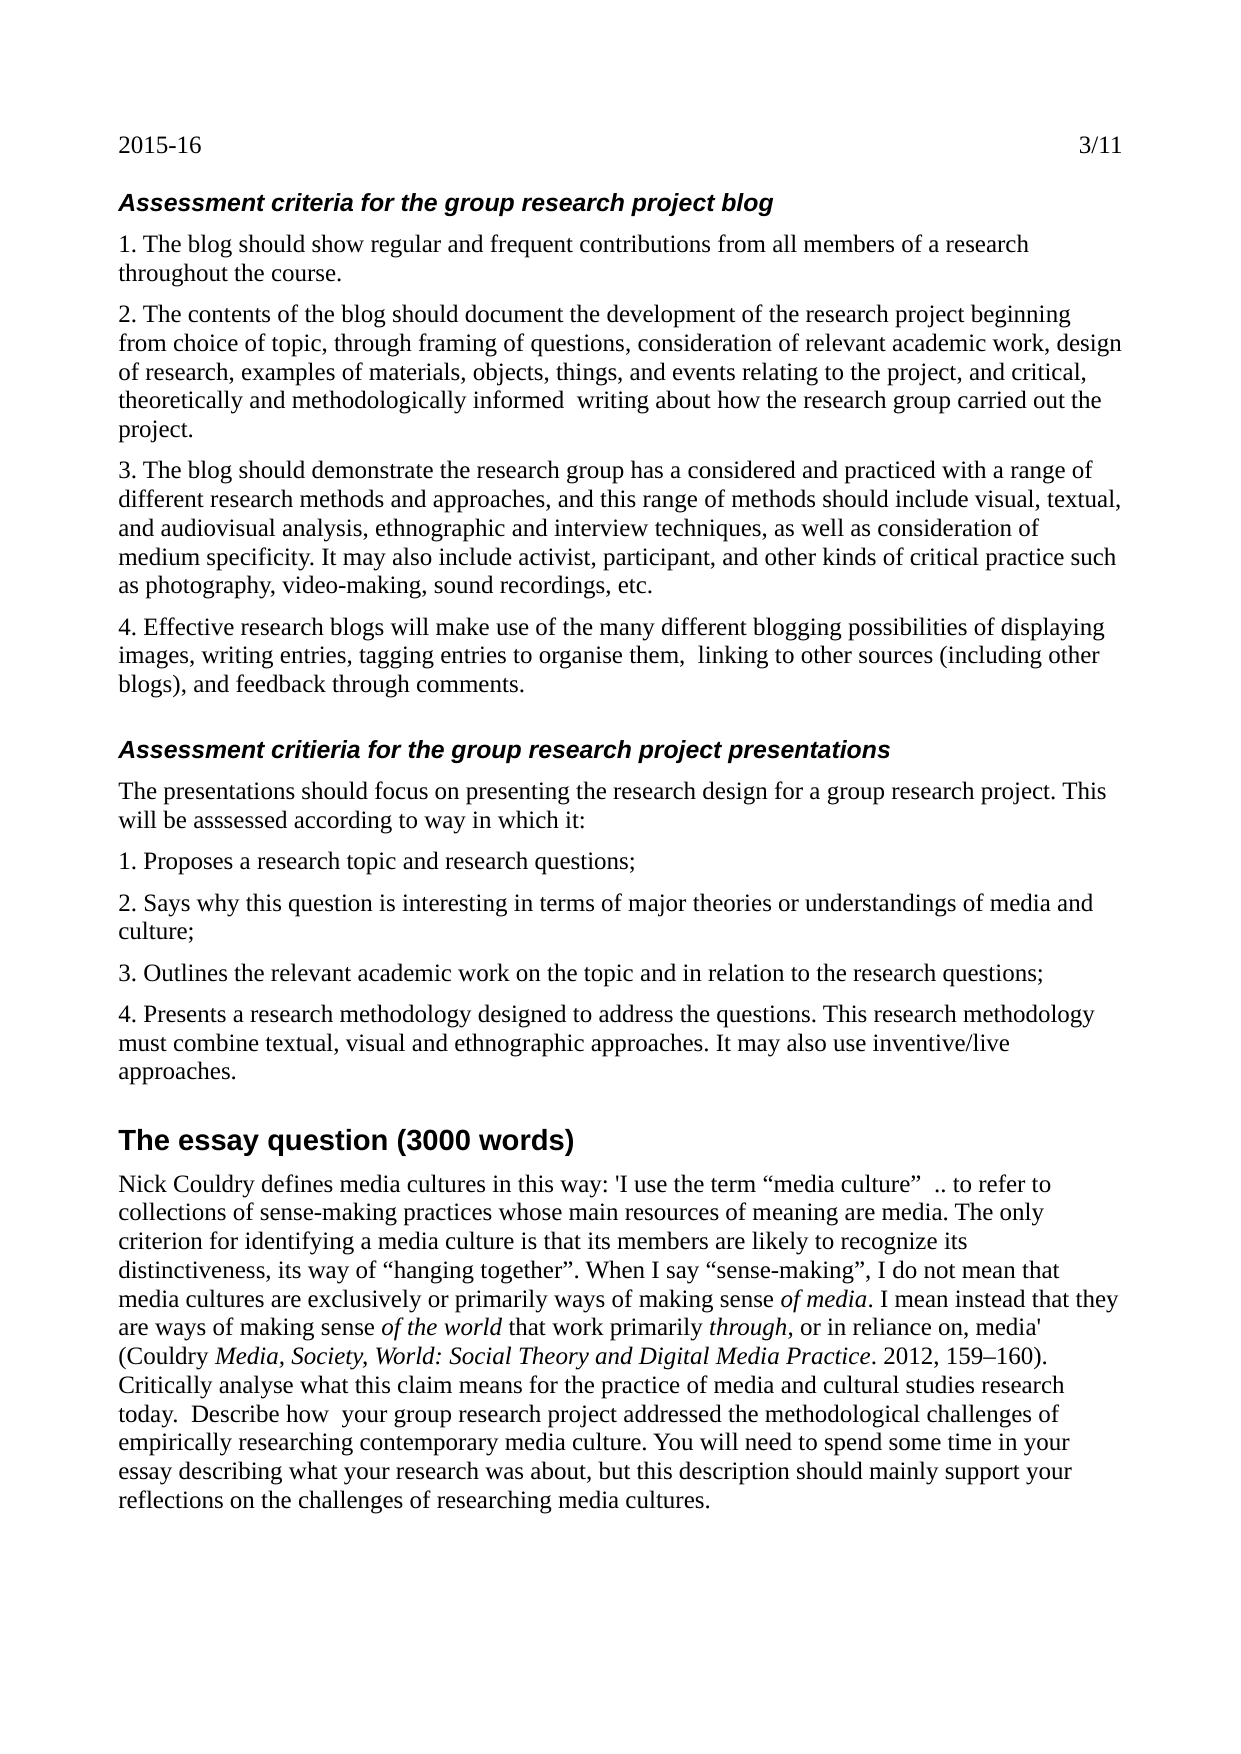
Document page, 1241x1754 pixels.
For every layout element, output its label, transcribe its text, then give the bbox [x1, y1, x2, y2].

text 1. The blog should show regular and frequent contributions from all members of a research throughout the course. [118, 229, 1122, 287]
text The presentations should focus on presenting the research design for a group research project. This will be asssessed according to way in which it: [118, 776, 1122, 834]
text 2. Says why this question is interesting in terms of major theories or understandings of media and culture; [118, 888, 1122, 945]
text 2. The contents of the blog should document the development of the research project beginning from choice of topic, through framing of questions, consideration of relevant academic work, design of research, examples of materials, objects, things, and events relating to the project, and critical, theoretically and methodologically informed writing about how the research group carried out the project. [118, 299, 1122, 443]
text 3. Outlines the relevant academic work on the topic and in relation to the research questions; [118, 958, 1122, 986]
text 4. Effective research blogs will make use of the many different blogging possibilities of displaying images, writing entries, tagging entries to organise them, linking to other sources (including other blogs), and feedback through comments. [118, 612, 1122, 698]
text 4. Presents a research methodology designed to address the questions. This research methodology must combine textual, visual and ethnographic approaches. It may also use inventive/live approaches. [118, 999, 1122, 1085]
text Nick Couldry defines media cultures in this way: 'I use the term “media culture” .. to refer to collections of sense-making practices whose main resources of meaning are media. The only criterion for identifying a media culture is that its members are likely to recognize its distinctiveness, its way of “hanging together”. When I say “sense-making”, I do not mean that media cultures are exclusively or primarily ways of making sense of media. I mean instead that they are ways of making sense of the world that work primarily through, or in reliance on, media' (Couldry Media, Society, World: Social Theory and Digital Media Practice. 2012, 159–160). Critically analyse what this claim means for the practice of media and cultural studies research today. Describe how your group research project addressed the methodological challenges of empirically researching contemporary media culture. You will need to spend some time in your essay describing what your research was about, but this description should mainly support your reflections on the challenges of researching media cultures. [118, 1169, 1122, 1514]
subtitle The essay question (3000 words) [118, 1123, 1122, 1156]
text 1. Proposes a research topic and research questions; [118, 846, 1122, 875]
subtitle Assessment critieria for the group research project presentations [118, 735, 1122, 764]
subtitle Assessment criteria for the group research project blog [118, 188, 1122, 217]
text 3. The blog should demonstrate the research group has a considered and practiced with a range of different research methods and approaches, and this range of methods should include visual, textual, and audiovisual analysis, ethnographic and interview techniques, as well as consideration of medium specificity. It may also include activist, participant, and other kinds of critical practice such as photography, video-making, sound recordings, etc. [118, 455, 1122, 599]
